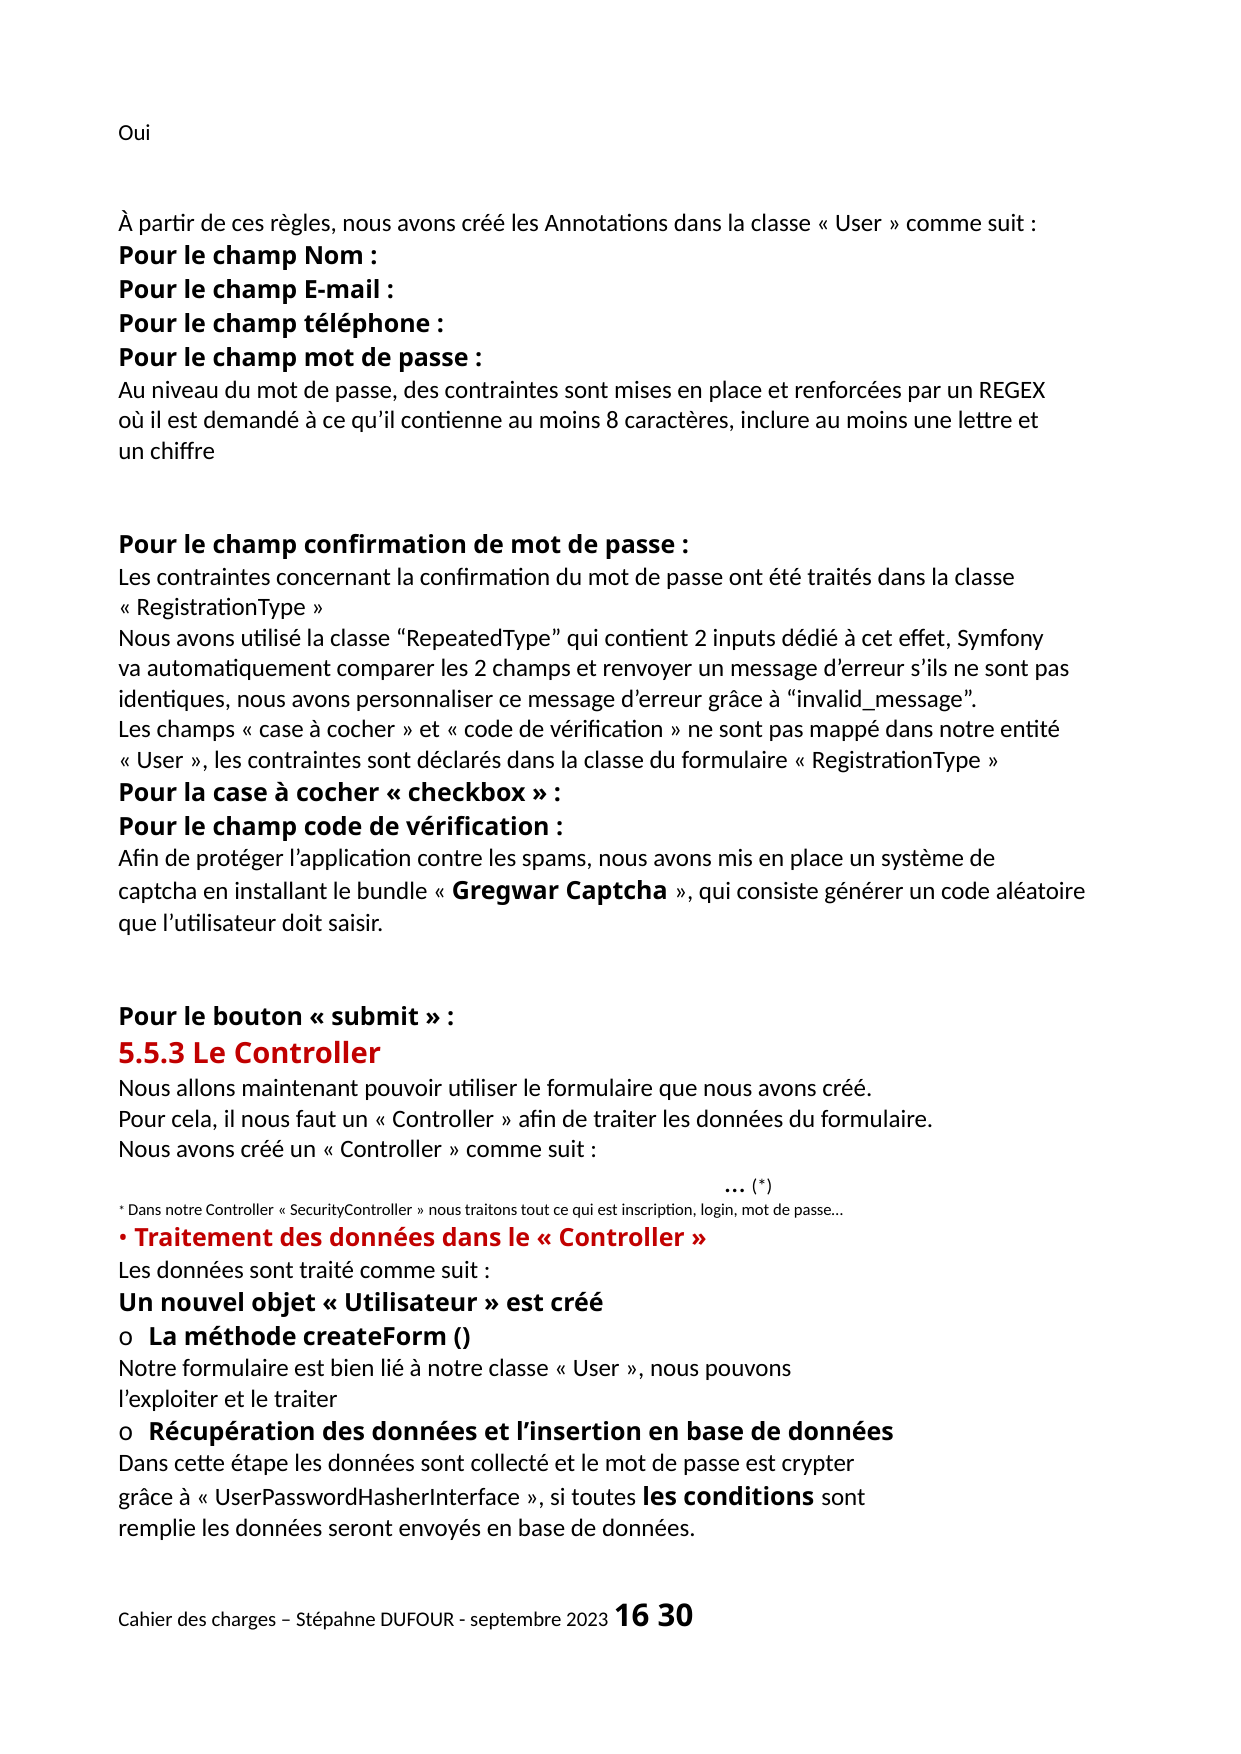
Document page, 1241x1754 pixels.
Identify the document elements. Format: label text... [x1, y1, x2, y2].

text Pour le champ mot de passe : [118, 340, 1122, 374]
text Les champs « case à cocher » et « code de vérification » ne sont pas mappé dans notre entité [118, 713, 1122, 744]
text Les données sont traité comme suit : [118, 1254, 1122, 1284]
text Afin de protéger l’application contre les spams, nous avons mis en place un système de [118, 842, 1122, 873]
text Un nouvel objet « Utilisateur » est créé [118, 1284, 1122, 1318]
text o Récupération des données et l’insertion en base de données [118, 1413, 1122, 1448]
text Pour le champ code de vérification : [118, 808, 1122, 842]
text un chiffre [118, 435, 1122, 466]
text « User », les contraintes sont déclarés dans la classe du formulaire « RegistrationType » [118, 744, 1122, 774]
text Nous avons créé un « Controller » comme suit : [118, 1133, 1122, 1164]
text Nous avons utilisé la classe “RepeatedType” qui contient 2 inputs dédié à cet effet, Symfony [118, 622, 1122, 652]
text 41 [118, 466, 1122, 501]
text va automatiquement comparer les 2 champs et renvoyer un message d’erreur s’ils ne sont pas [118, 652, 1122, 683]
text Pour le champ confirmation de mot de passe : [118, 527, 1122, 561]
text 40 [118, 146, 1122, 182]
text l’exploiter et le traiter [118, 1383, 1122, 1413]
text 5.5.3 Le Controller [118, 1033, 1122, 1072]
text Les contraintes concernant la confirmation du mot de passe ont été traités dans la classe [118, 561, 1122, 591]
text que l’utilisateur doit saisir. [118, 907, 1122, 937]
text Oui [118, 118, 1122, 146]
text Dans cette étape les données sont collecté et le mot de passe est crypter [118, 1448, 1122, 1478]
text Pour cela, il nous faut un « Controller » afin de traiter les données du formulaire. [118, 1103, 1122, 1133]
text identiques, nous avons personnaliser ce message d’erreur grâce à “invalid_message”. [118, 683, 1122, 713]
text Au niveau du mot de passe, des contraintes sont mises en place et renforcées par un REGEX [118, 374, 1122, 404]
text remplie les données seront envoyés en base de données. [118, 1512, 1122, 1543]
text Nous allons maintenant pouvoir utiliser le formulaire que nous avons créé. [118, 1072, 1122, 1103]
text où il est demandé à ce qu’il contienne au moins 8 caractères, inclure au moins une lettre et [118, 404, 1122, 435]
text * Dans notre Controller « SecurityController » nous traitons tout ce qui est inscription, login, mot de passe… [118, 1199, 1122, 1220]
text « RegistrationType » [118, 591, 1122, 622]
text Pour le champ E-mail : [118, 272, 1122, 306]
text 42 [118, 937, 1122, 973]
text Pour le champ téléphone : [118, 306, 1122, 340]
text • Traitement des données dans le « Controller » [118, 1220, 1122, 1254]
text o La méthode createForm () [118, 1318, 1122, 1352]
text À partir de ces règles, nous avons créé les Annotations dans la classe « User » comme suit : [118, 207, 1122, 238]
text Notre formulaire est bien lié à notre classe « User », nous pouvons [118, 1352, 1122, 1383]
text Pour la case à cocher « checkbox » : [118, 774, 1122, 808]
text php bin/console make:controller SecurityController… (*) [118, 1164, 1122, 1199]
text captcha en installant le bundle « Gregwar Captcha », qui consiste générer un code aléatoire [118, 873, 1122, 907]
text Pour le bouton « submit » : [118, 998, 1122, 1033]
text grâce à « UserPasswordHasherInterface », si toutes les conditions sont [118, 1478, 1122, 1512]
text Pour le champ Nom : [118, 238, 1122, 272]
